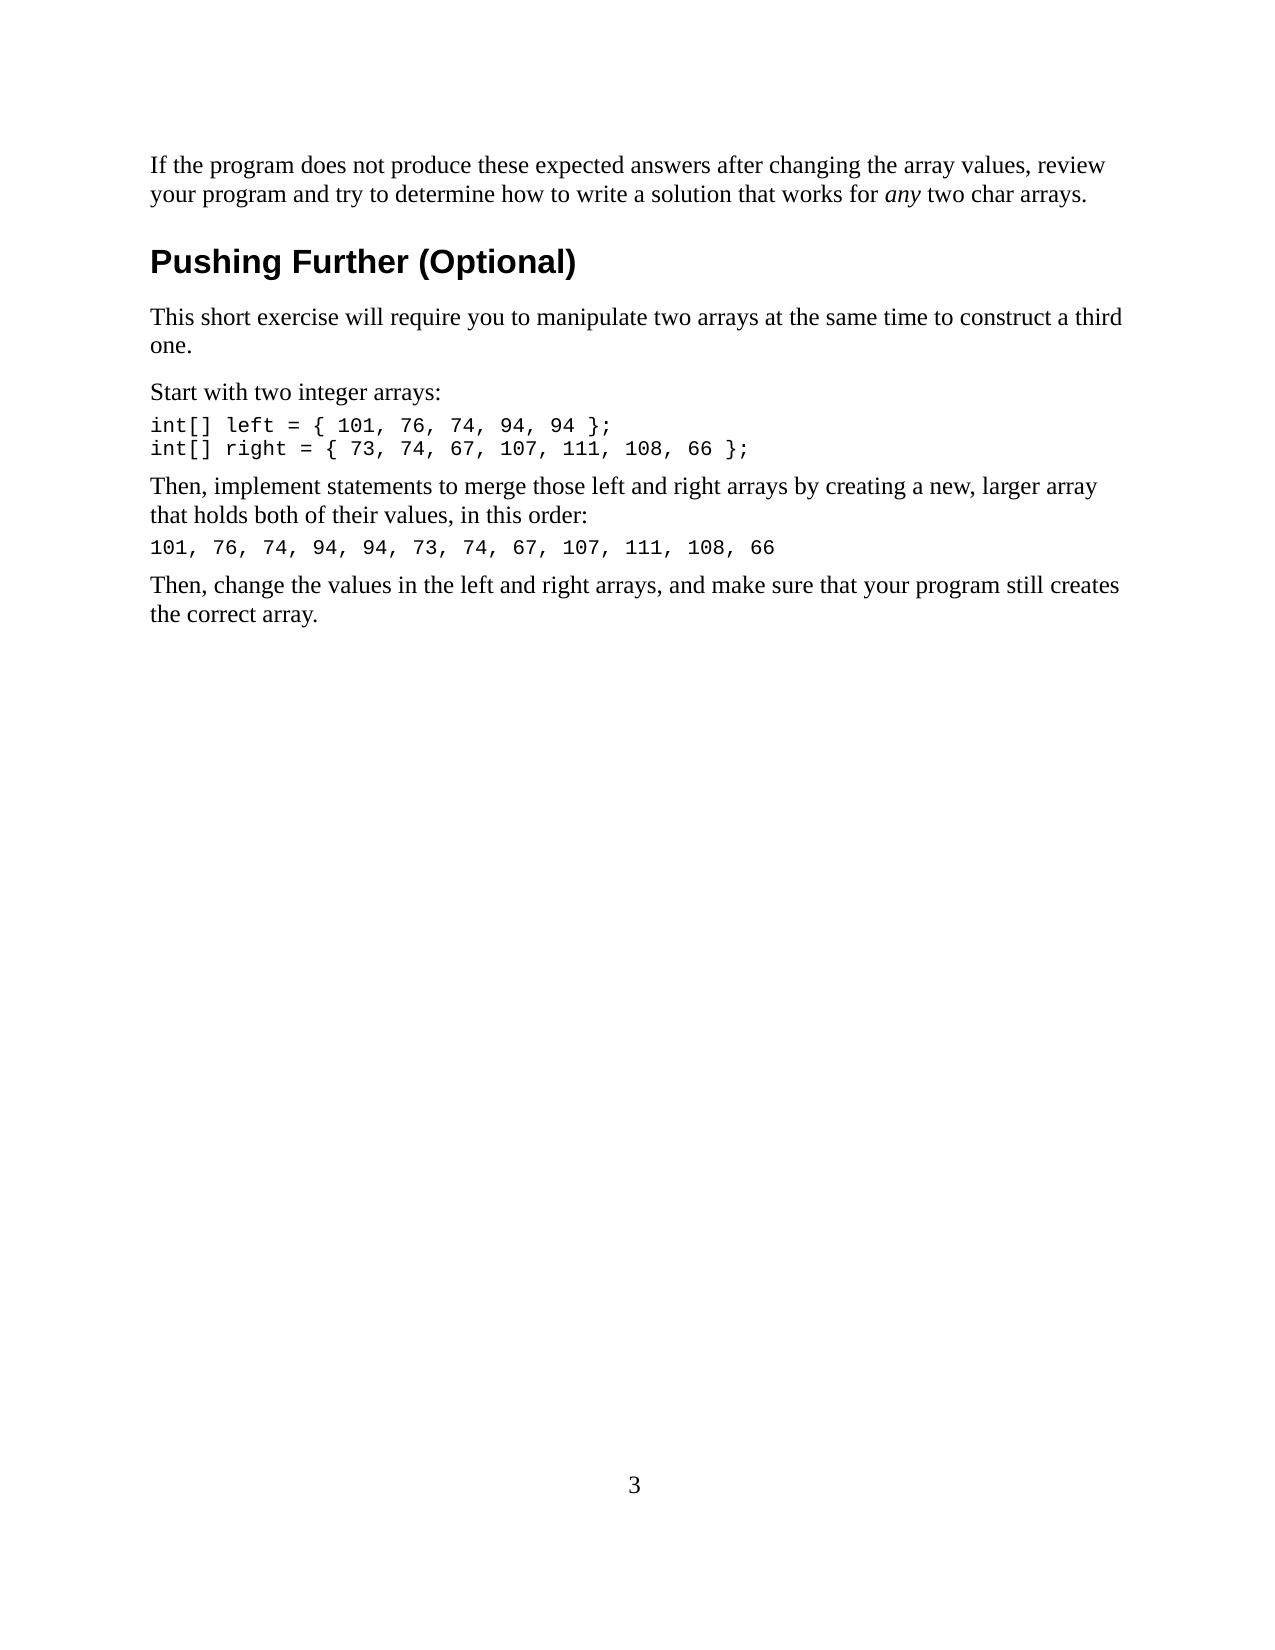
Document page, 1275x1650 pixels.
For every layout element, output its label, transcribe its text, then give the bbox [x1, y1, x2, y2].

text int[] right = { 73, 74, 67, 107, 111, 108, 66 }; [150, 438, 1125, 462]
text 101, 76, 74, 94, 94, 73, 74, 67, 107, 111, 108, 66 [150, 537, 1125, 561]
text This short exercise will require you to manipulate two arrays at the same time to construct a third one. [150, 302, 1125, 359]
text If the program does not produce these expected answers after changing the array values, review your program and try to determine how to write a solution that works for any two char arrays. [150, 150, 1125, 207]
subtitle Pushing Further (Optional) [150, 241, 1125, 280]
text int[] left = { 101, 76, 74, 94, 94 }; [150, 415, 1125, 438]
text Start with two integer arrays: [150, 377, 1125, 406]
text Then, implement statements to merge those left and right arrays by creating a new, larger array that holds both of their values, in this order: [150, 471, 1125, 528]
text Then, change the values in the left and right arrays, and make sure that your program still creates the correct array. [150, 570, 1125, 627]
